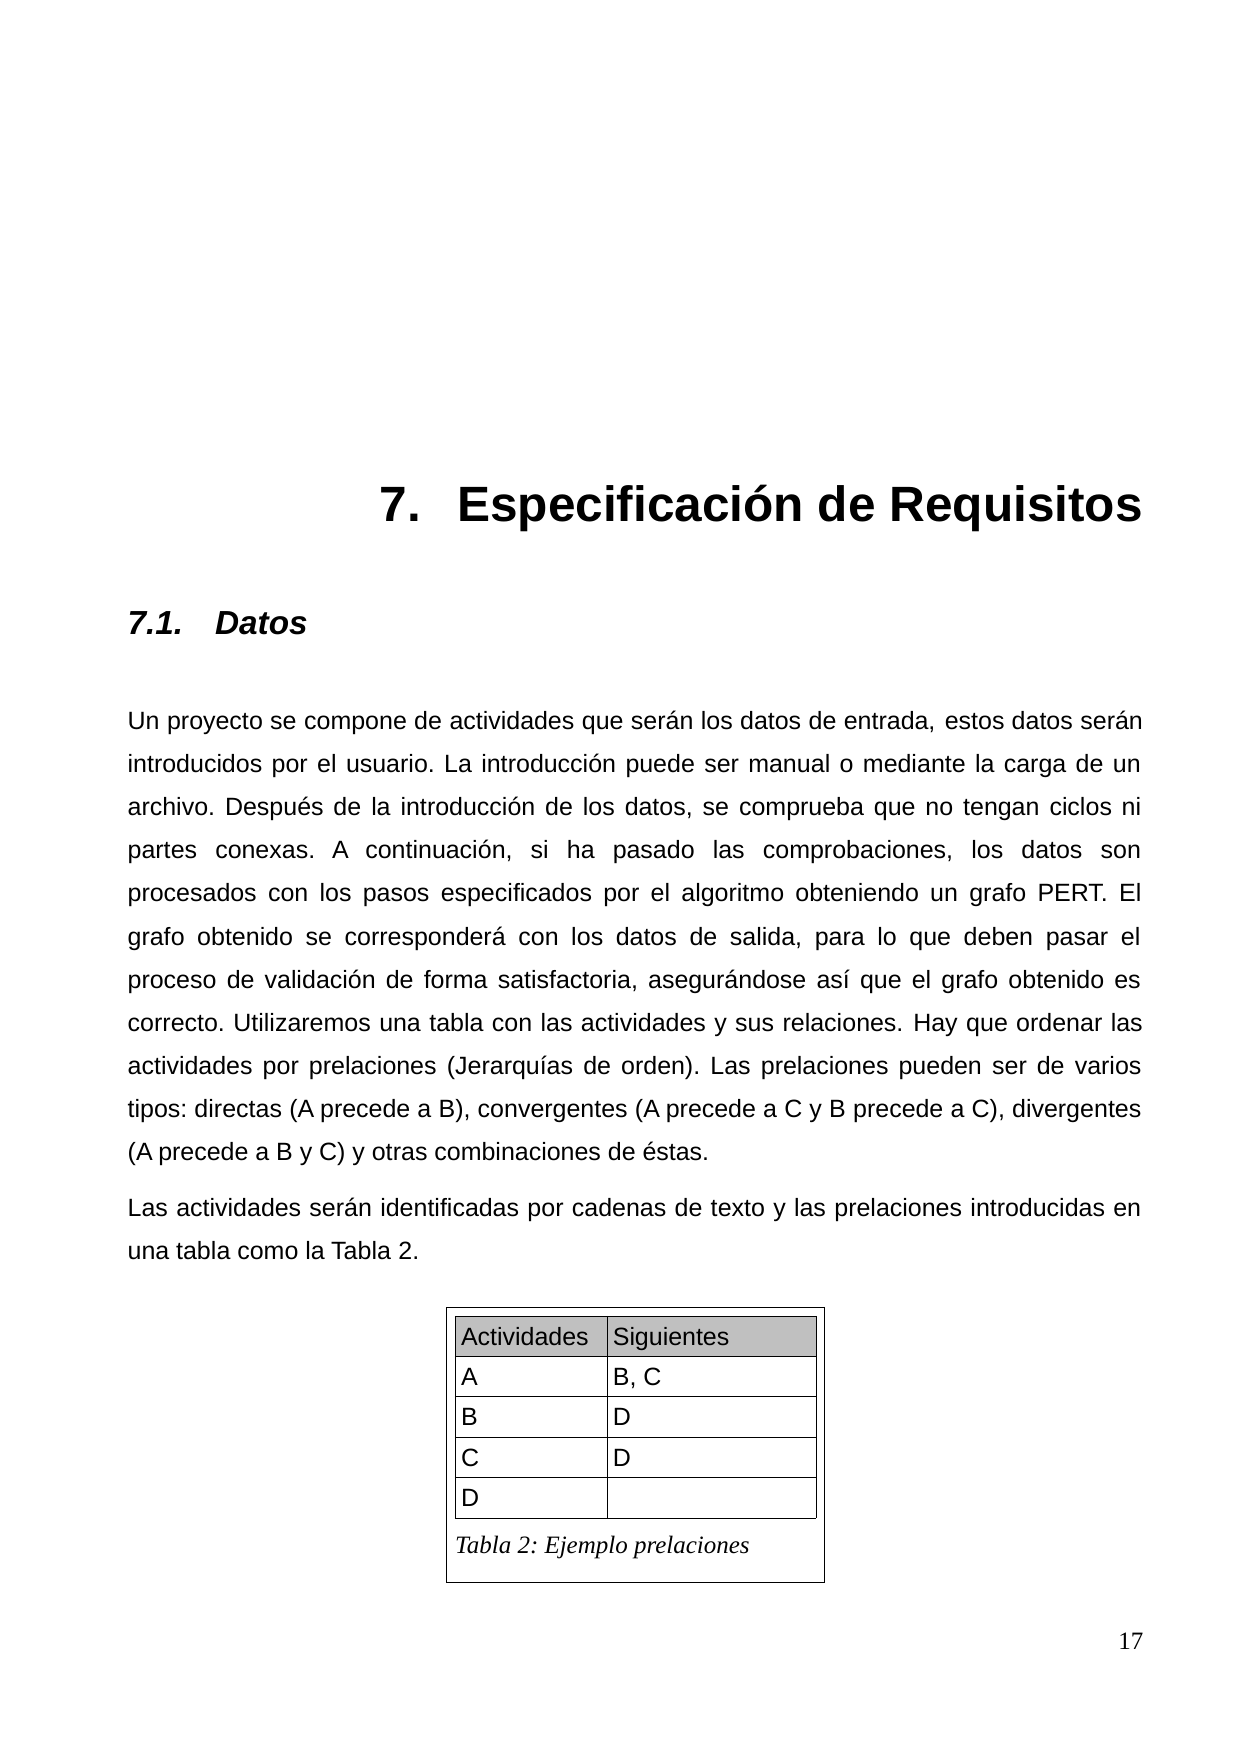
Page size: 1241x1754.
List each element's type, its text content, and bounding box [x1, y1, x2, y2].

table_cell D [608, 1397, 816, 1437]
table_cell D [608, 1438, 816, 1477]
text Las actividades serán identificadas por cadenas de texto y las prelaciones introducidas en una tabla como la Tabla 2. [127, 1193, 1143, 1265]
table_header Actividades [456, 1317, 607, 1356]
table_cell D [456, 1478, 607, 1517]
subtitle Datos [127, 603, 1143, 641]
table_header Siguientes [608, 1317, 816, 1356]
table_cell B, C [608, 1357, 816, 1396]
table_cell B [456, 1397, 607, 1437]
text Tabla 2: Ejemplo prelaciones [455, 1530, 816, 1559]
table_cell A [456, 1357, 607, 1396]
text Un proyecto se compone de actividades que serán los datos de entrada, estos datos serán introducidos por el usuario. La introducción puede ser manual o mediante la carga de un archivo. Después de la introducción de los datos, se comprueba que no tengan ciclos ni partes conexas. A continuación, si ha pasado las comprobaciones, los datos son procesados con los pasos especificados por el algoritmo obteniendo un grafo PERT. El grafo obtenido se corresponderá con los datos de salida, para lo que deben pasar el proceso de validación de forma satisfactoria, asegurándose así que el grafo obtenido es correcto. Utilizaremos una tabla con las actividades y sus relaciones. Hay que ordenar las actividades por prelaciones (Jerarquías de orden). Las prelaciones pueden ser de varios tipos: directas (A precede a B), convergentes (A precede a C y B precede a C), divergentes (A precede a B y C) y otras combinaciones de éstas. [127, 706, 1143, 1166]
subtitle Especificación de Requisitos [127, 475, 1143, 532]
table_cell C [456, 1438, 607, 1477]
table_cell [608, 1478, 816, 1517]
